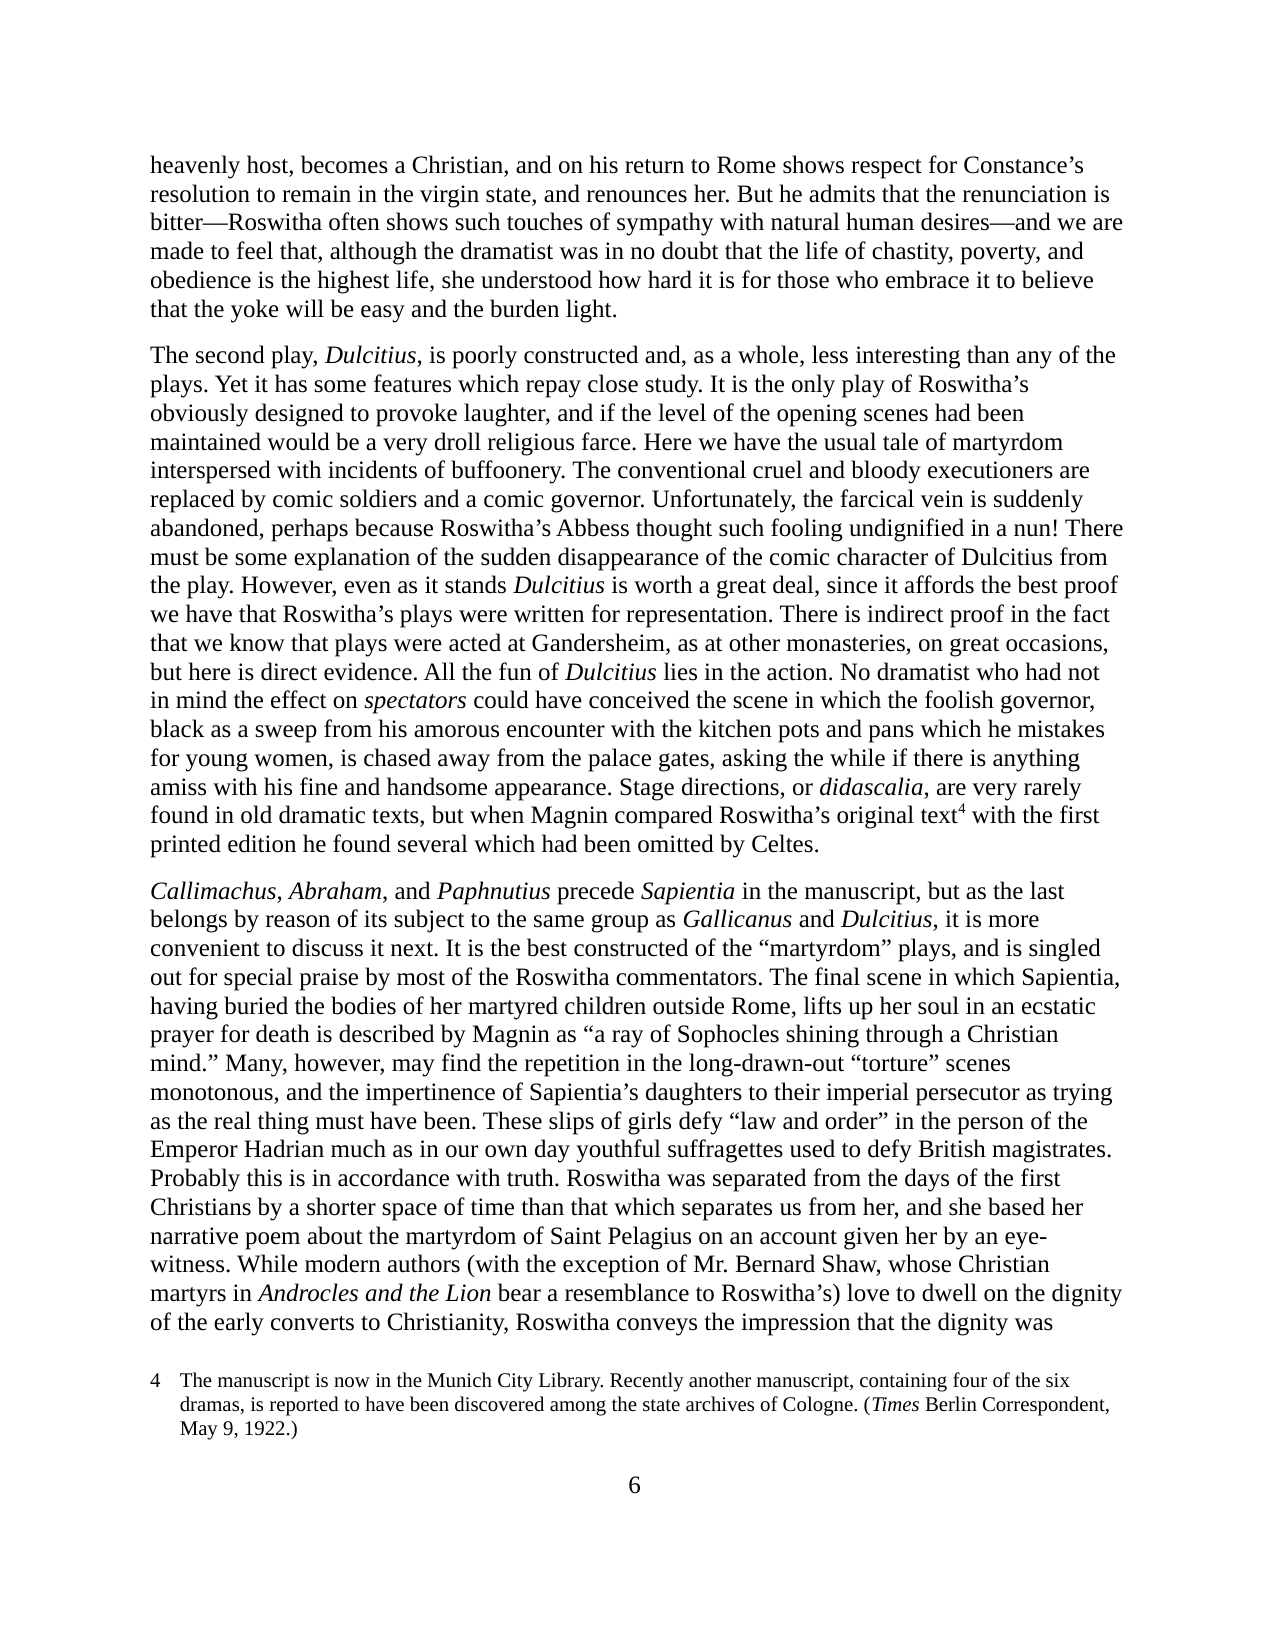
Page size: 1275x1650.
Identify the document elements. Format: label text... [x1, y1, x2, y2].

text heavenly host, becomes a Christian, and on his return to Rome shows respect for Constance’s resolution to remain in the virgin state, and renounces her. But he admits that the renunciation is bitter—Roswitha often shows such touches of sympathy with natural human desires—and we are made to feel that, although the dramatist was in no doubt that the life of chastity, poverty, and obedience is the highest life, she understood how hard it is for those who embrace it to believe that the yoke will be easy and the burden light. [150, 150, 1125, 322]
text The manuscript is now in the Munich City Library. Recently another manuscript, containing four of the six dramas, is reported to have been discovered among the state archives of Cologne. (Times Berlin Correspondent, May 9, 1922.) [150, 1368, 1125, 1440]
text Callimachus, Abraham, and Paphnutius precede Sapientia in the manuscript, but as the last belongs by reason of its subject to the same group as Gallicanus and Dulcitius, it is more convenient to discuss it next. It is the best constructed of the “martyrdom” plays, and is singled out for special praise by most of the Roswitha commentators. The final scene in which Sapientia, having buried the bodies of her martyred children outside Rome, lifts up her soul in an ecstatic prayer for death is described by Magnin as “a ray of Sophocles shining through a Christian mind.” Many, however, may find the repetition in the long-drawn-out “torture” scenes monotonous, and the impertinence of Sapientia’s daughters to their imperial persecutor as trying as the real thing must have been. These slips of girls defy “law and order” in the person of the Emperor Hadrian much as in our own day youthful suffragettes used to defy British magistrates. Probably this is in accordance with truth. Roswitha was separated from the days of the first Christians by a shorter space of time than that which separates us from her, and she based her narrative poem about the martyrdom of Saint Pelagius on an account given her by an eye-witness. While modern authors (with the exception of Mr. Bernard Shaw, whose Christian martyrs in Androcles and the Lion bear a resemblance to Roswitha’s) love to dwell on the dignity of the early converts to Christianity, Roswitha conveys the impression that the dignity was [150, 876, 1125, 1336]
text The second play, Dulcitius, is poorly constructed and, as a whole, less interesting than any of the plays. Yet it has some features which repay close study. It is the only play of Roswitha’s obviously designed to provoke laughter, and if the level of the opening scenes had been maintained would be a very droll religious farce. Here we have the usual tale of martyrdom interspersed with incidents of buffoonery. The conventional cruel and bloody executioners are replaced by comic soldiers and a comic governor. Unfortunately, the farcical vein is suddenly abandoned, perhaps because Roswitha’s Abbess thought such fooling undignified in a nun! There must be some explanation of the sudden disappearance of the comic character of Dulcitius from the play. However, even as it stands Dulcitius is worth a great deal, since it affords the best proof we have that Roswitha’s plays were written for representation. There is indirect proof in the fact that we know that plays were acted at Gandersheim, as at other monasteries, on great occasions, but here is direct evidence. All the fun of Dulcitius lies in the action. No dramatist who had not in mind the effect on spectators could have conceived the scene in which the foolish governor, black as a sweep from his amorous encounter with the kitchen pots and pans which he mistakes for young women, is chased away from the palace gates, asking the while if there is anything amiss with his fine and handsome appearance. Stage directions, or didascalia, are very rarely found in old dramatic texts, but when Magnin compared Roswitha’s original text with the first printed edition he found several which had been omitted by Celtes. [150, 340, 1125, 858]
